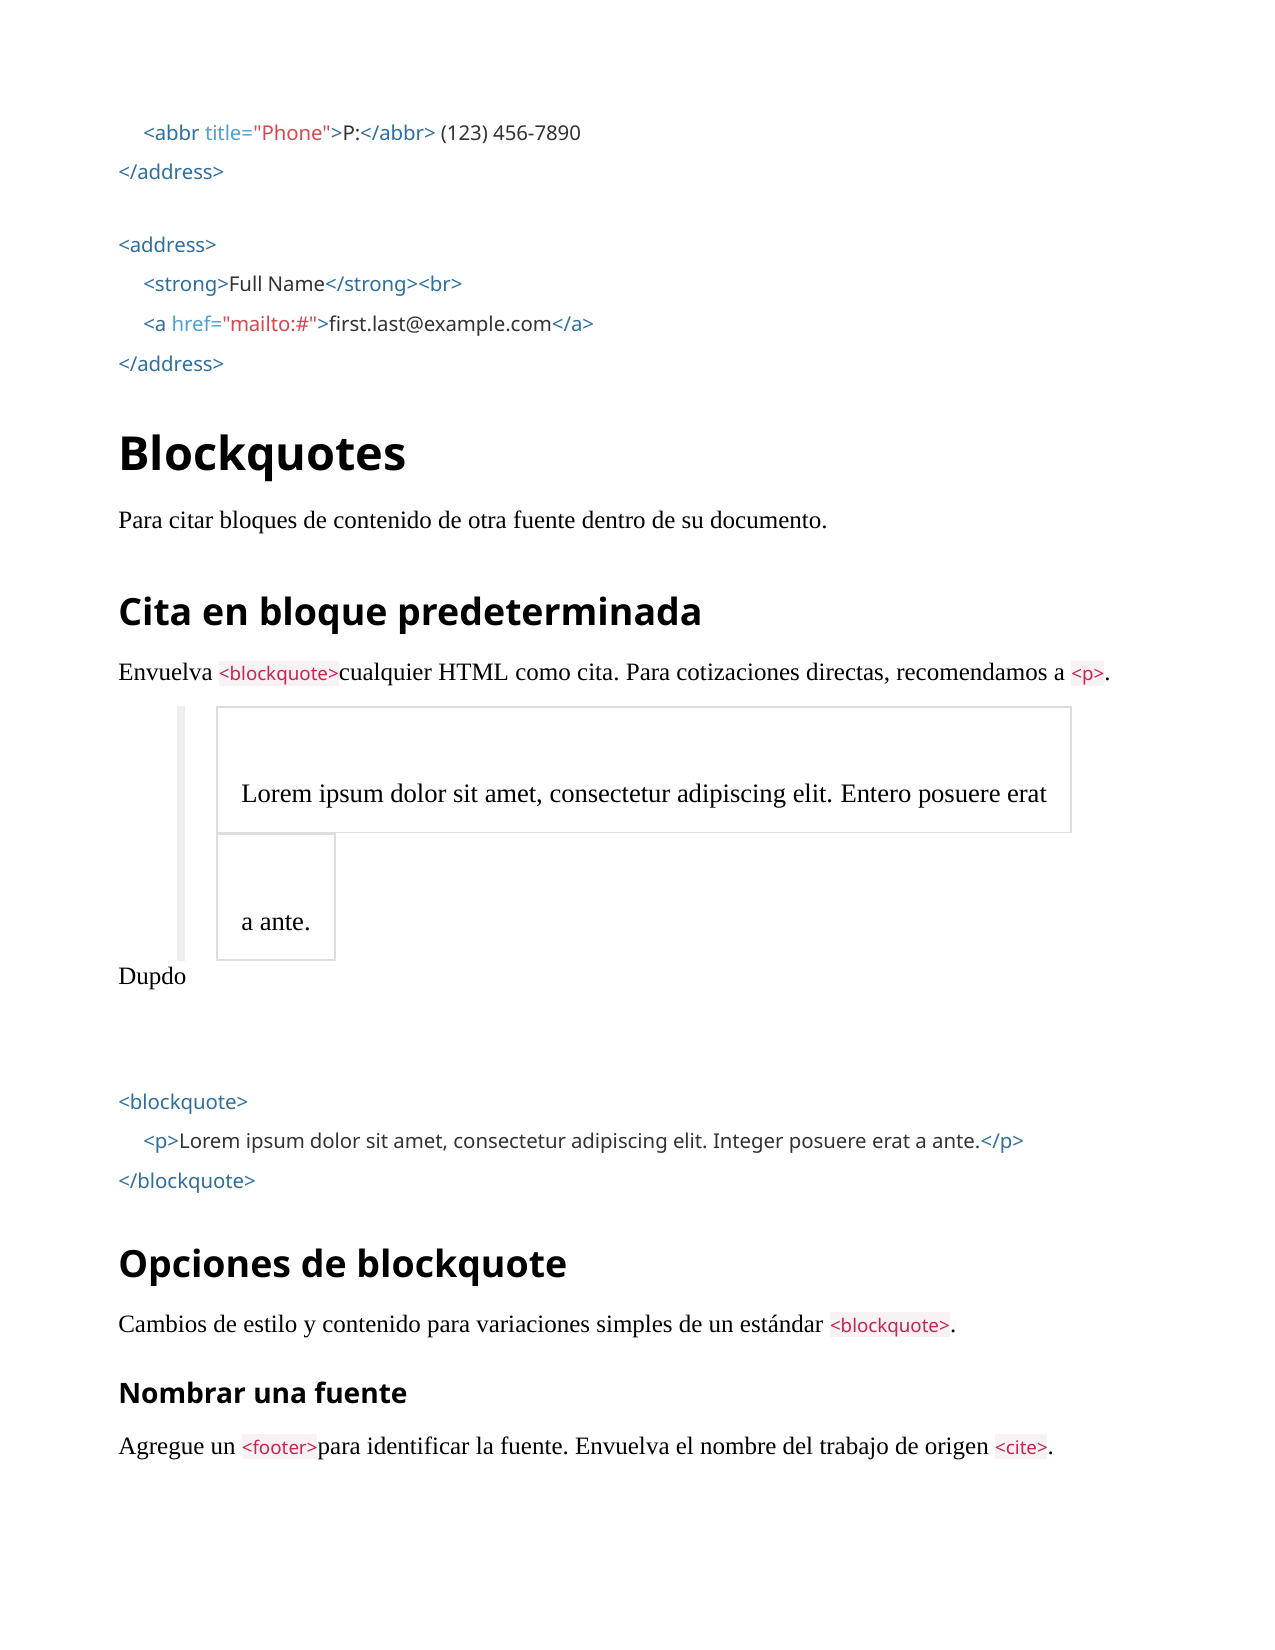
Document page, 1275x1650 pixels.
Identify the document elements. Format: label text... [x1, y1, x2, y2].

text Cambios de estilo y contenido para variaciones simples de un estándar <blockquote>. [118, 1309, 1157, 1337]
text Lorem ipsum dolor sit amet, consectetur adipiscing elit. Entero posuere erat a ante. [218, 835, 334, 959]
text <address> [118, 231, 1157, 258]
text Lorem ipsum dolor sit amet, consectetur adipiscing elit. Entero posuere erat a ante. [218, 708, 1070, 832]
subtitle Nombrar una fuente [118, 1373, 1157, 1411]
subtitle Opciones de blockquote [118, 1237, 1157, 1288]
text <strong>Full Name</strong><br> [118, 270, 1157, 298]
text Para citar bloques de contenido de otra fuente dentro de su documento. [118, 506, 1157, 534]
text </blockquote> [118, 1166, 1157, 1194]
text <blockquote> [118, 1087, 1157, 1115]
subtitle Blockquotes [118, 420, 1157, 484]
text Agregue un <footer>para identificar la fuente. Envuelva el nombre del trabajo de origen <cite>. [118, 1431, 1157, 1459]
subtitle Cita en bloque predeterminada [118, 586, 1157, 637]
text Lorem ipsum dolor sit amet, consectetur adipiscing elit. Entero posuere erat a ante. [185, 706, 216, 961]
text Dupdo [118, 961, 1157, 989]
text </address> [118, 349, 1157, 377]
text Lorem ipsum dolor sit amet, consectetur adipiscing elit. Entero posuere erat a ante. [336, 706, 1098, 961]
text <abbr title="Phone">P:</abbr> (123) 456-7890 [118, 118, 1157, 146]
text Envuelva <blockquote>cualquier HTML como cita. Para cotizaciones directas, recomendamos a <p>. [118, 657, 1157, 686]
text <p>Lorem ipsum dolor sit amet, consectetur adipiscing elit. Integer posuere erat a ante.</p> [118, 1127, 1157, 1155]
text </address> [118, 158, 1157, 186]
text <a href="mailto:#">first.last@example.com</a> [118, 309, 1157, 338]
